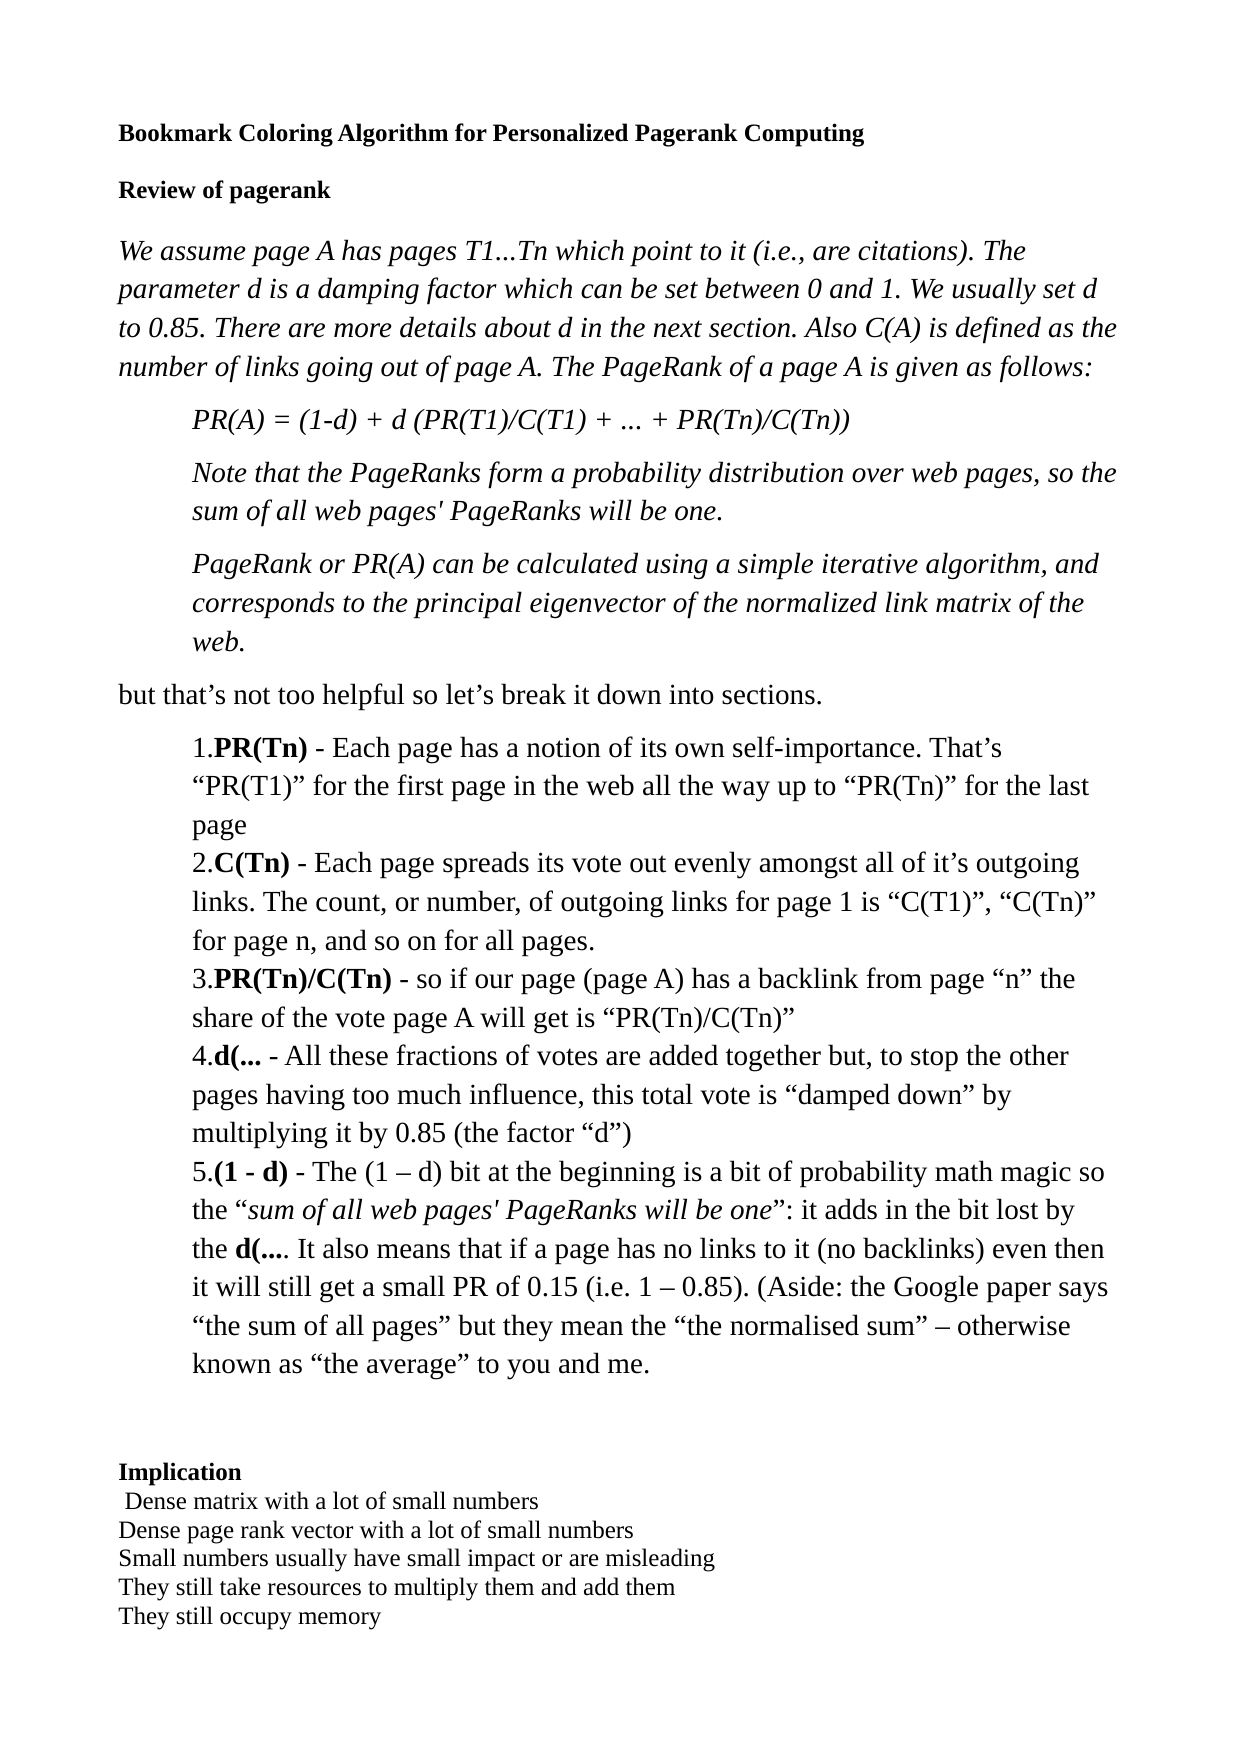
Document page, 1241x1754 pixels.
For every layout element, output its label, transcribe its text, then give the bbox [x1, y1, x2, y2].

list C(Tn) - Each page spreads its vote out evenly amongst all of it’s outgoing links. The count, or number, of outgoing links for page 1 is “C(T1)”, “C(Tn)” for page n, and so on for all pages. [118, 846, 1122, 956]
list PageRank or PR(A) can be calculated using a simple iterative algorithm, and corresponds to the principal eigenvector of the normalized link matrix of the web. [118, 547, 1122, 657]
text Bookmark Coloring Algorithm for Personalized Pagerank Computing [118, 118, 1122, 147]
text but that’s not too helpful so let’s break it down into sections. [118, 677, 1122, 710]
text Implication [118, 1457, 1122, 1486]
list PR(Tn) - Each page has a notion of its own self-importance. That’s “PR(T1)” for the first page in the web all the way up to “PR(Tn)” for the last page [118, 730, 1122, 841]
text They still occupy memory [118, 1601, 1122, 1630]
text Small numbers usually have small impact or are misleading [118, 1543, 1122, 1572]
list d(... - All these fractions of votes are added together but, to stop the other pages having too much influence, this total vote is “damped down” by multiplying it by 0.85 (the factor “d”) [118, 1038, 1122, 1149]
list Note that the PageRanks form a probability distribution over web pages, so the sum of all web pages' PageRanks will be one. [118, 455, 1122, 527]
text Review of pagerank [118, 176, 1122, 204]
list PR(Tn)/C(Tn) - so if our page (page A) has a backlink from page “n” the share of the vote page A will get is “PR(Tn)/C(Tn)” [118, 961, 1122, 1033]
text We assume page A has pages T1...Tn which point to it (i.e., are citations). The parameter d is a damping factor which can be set between 0 and 1. We usually set d to 0.85. There are more details about d in the next section. Also C(A) is defined as the number of links going out of page A. The PageRank of a page A is given as follows: [118, 233, 1122, 382]
text They still take resources to multiply them and add them [118, 1572, 1122, 1601]
text Dense matrix with a lot of small numbers [118, 1486, 1122, 1515]
list PR(A) = (1-d) + d (PR(T1)/C(T1) + ... + PR(Tn)/C(Tn)) [118, 402, 1122, 435]
text Dense page rank vector with a lot of small numbers [118, 1515, 1122, 1543]
list (1 - d) - The (1 – d) bit at the beginning is a bit of probability math magic so the “sum of all web pages' PageRanks will be one”: it adds in the bit lost by the d(.... It also means that if a page has no links to it (no backlinks) even then it will still get a small PR of 0.15 (i.e. 1 – 0.85). (Aside: the Google paper says “the sum of all pages” but they mean the “the normalised sum” – otherwise known as “the average” to you and me. [118, 1154, 1122, 1380]
